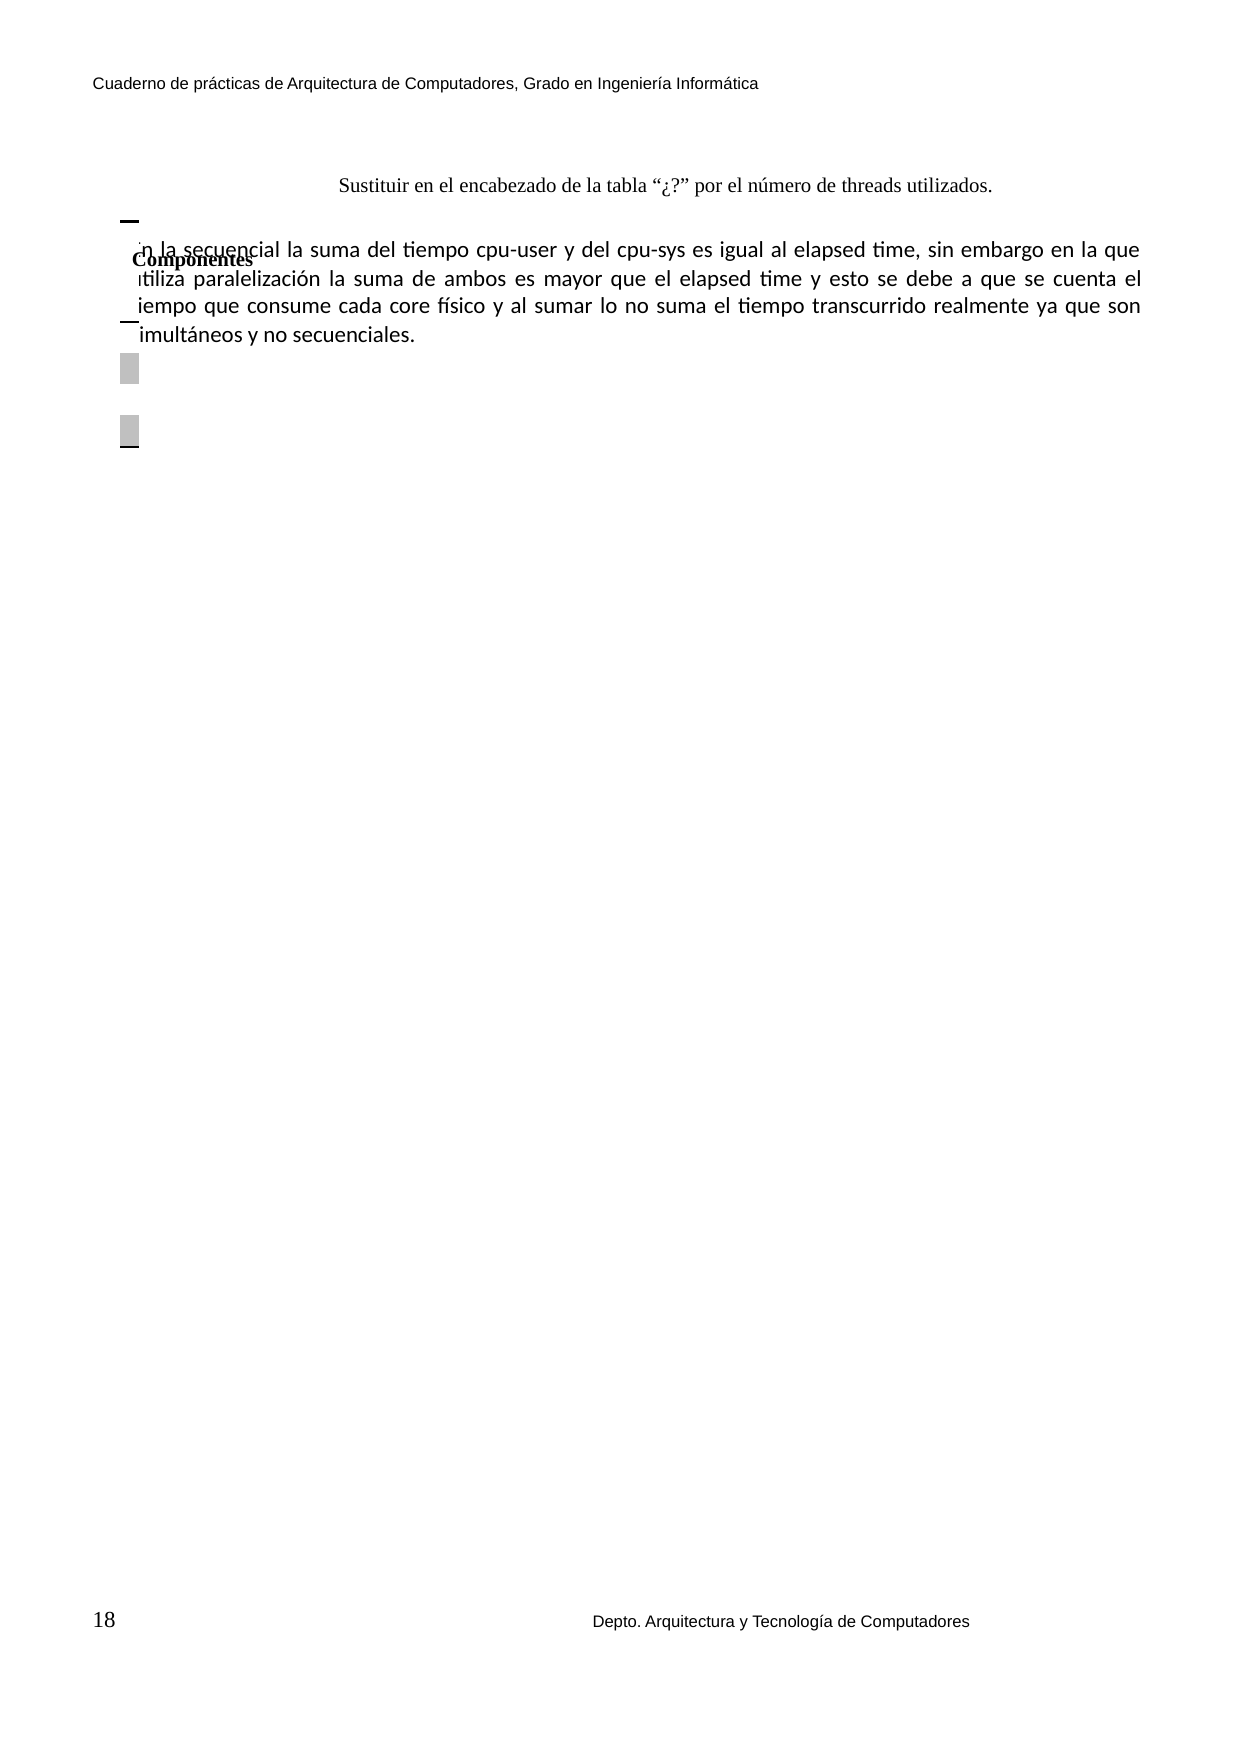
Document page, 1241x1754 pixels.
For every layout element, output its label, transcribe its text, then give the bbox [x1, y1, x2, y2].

table_header Nº de Componentes [120, 223, 139, 321]
table_cell [120, 448, 139, 474]
table_cell 67108864 [120, 415, 139, 446]
table_cell 8388608 [120, 323, 139, 352]
table_header Sustituir en el encabezado de la tabla “¿?” por el número de threads utilizados. [81, 148, 1138, 197]
list En la secuencial la suma del tiempo cpu-user y del cpu-sys es igual al elapsed time, sin embargo en la que utiliza paralelización la suma de ambos es mayor que el elapsed time y esto se debe a que se cuenta el tiempo que consume cada core físico y al sumar lo no suma el tiempo transcurrido realmente ya que son simultáneos y no secuenciales. [139, 236, 1143, 348]
table_cell 16777216 [120, 353, 139, 384]
table_cell [81, 197, 1138, 223]
table_cell 33554432 [120, 384, 139, 415]
